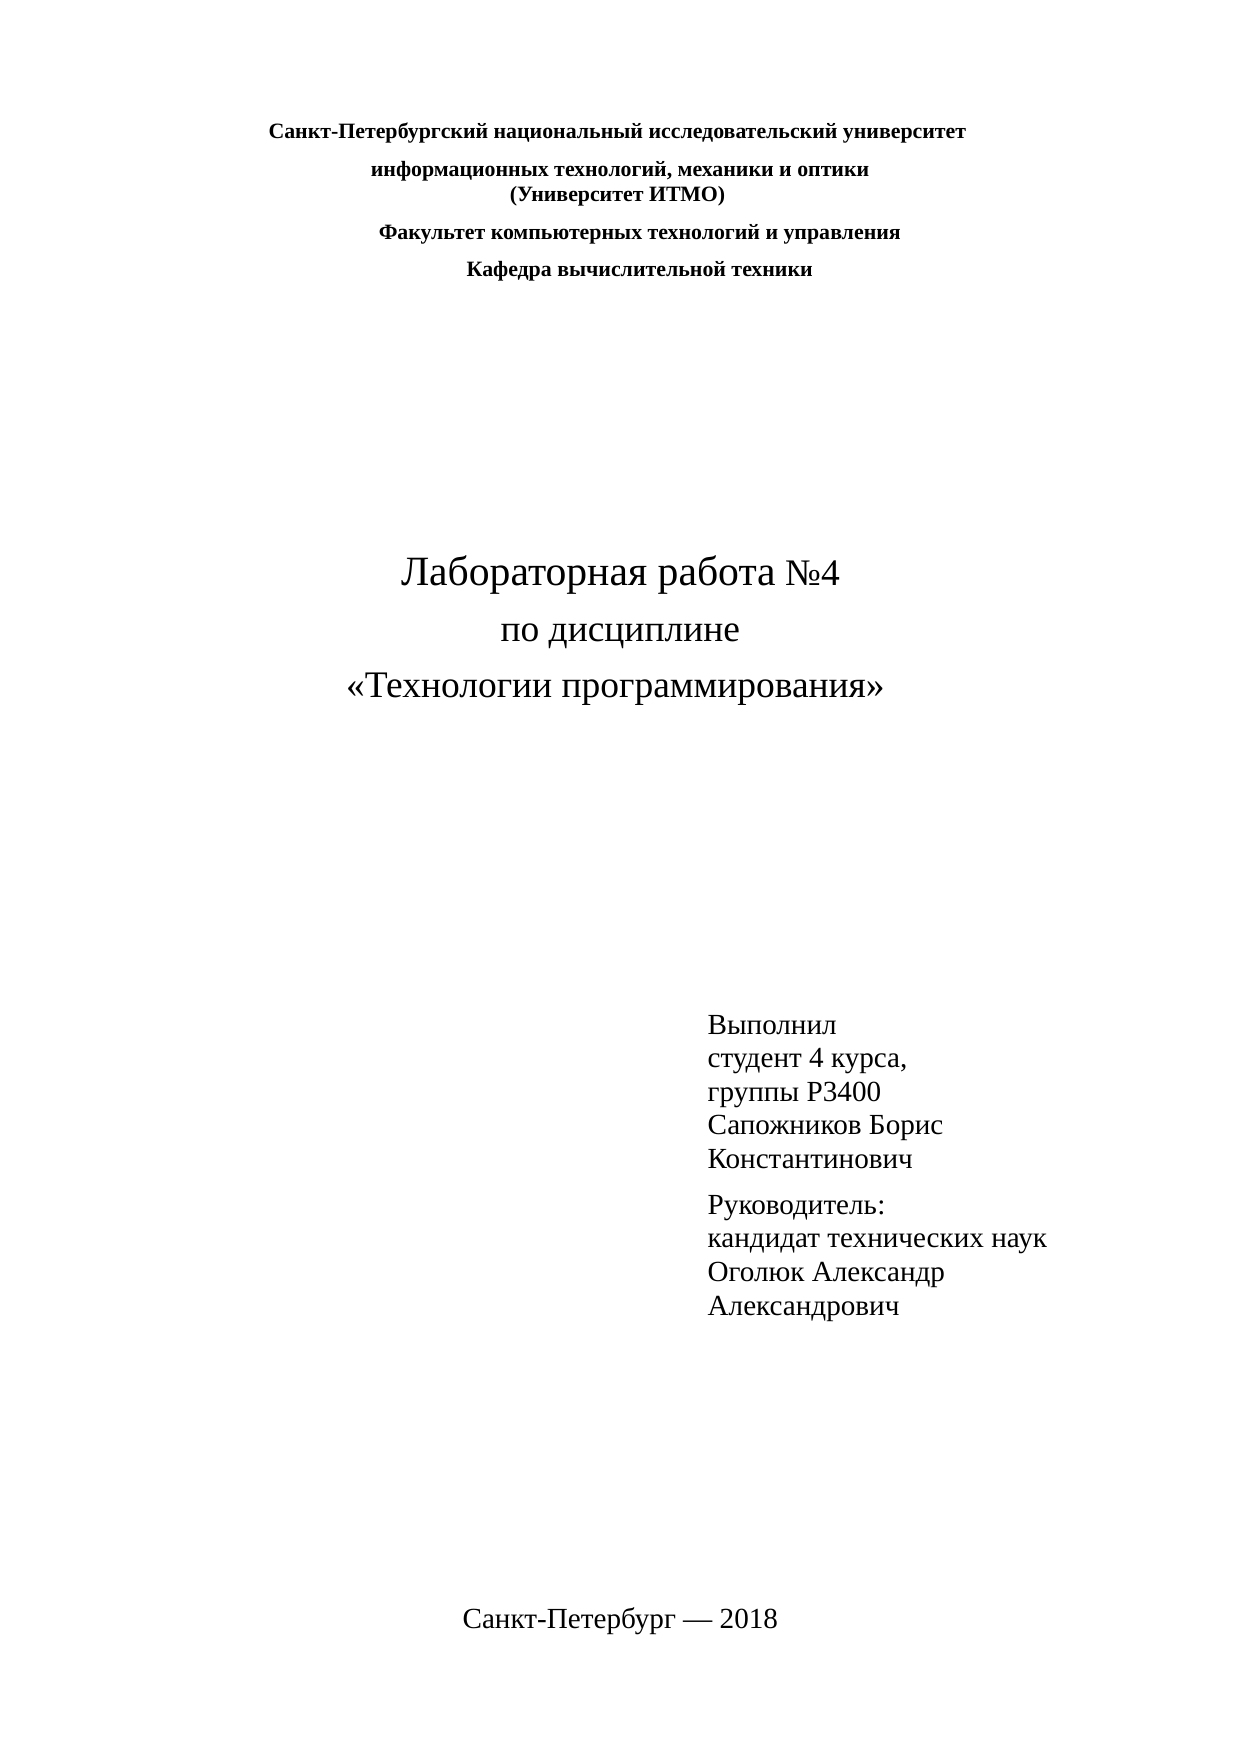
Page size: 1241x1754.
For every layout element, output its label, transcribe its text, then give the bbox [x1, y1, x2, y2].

text Санкт-Петербургский национальный исследовательский университет [118, 118, 1122, 143]
text Факультет компьютерных технологий и управления [157, 219, 1122, 244]
text Кафедра вычислительной техники [157, 256, 1122, 282]
text Санкт-Петербург — 2018 [118, 1602, 1122, 1635]
text информационных технологий, механики и оптики (Университет ИТМО) [118, 156, 1122, 206]
text «Технологии программирования» [118, 662, 1122, 706]
text Лабораторная работа №4 [118, 546, 1122, 594]
text по дисциплине [118, 607, 1122, 650]
subtitle Оголюк Александр Александрович [707, 1254, 1122, 1321]
text кандидат технических наук [707, 1221, 1122, 1254]
text Руководитель: [707, 1187, 1122, 1221]
text Выполнил студент 4 курса, группы P3400 Cапожников Борис Константинович [707, 1007, 1122, 1174]
